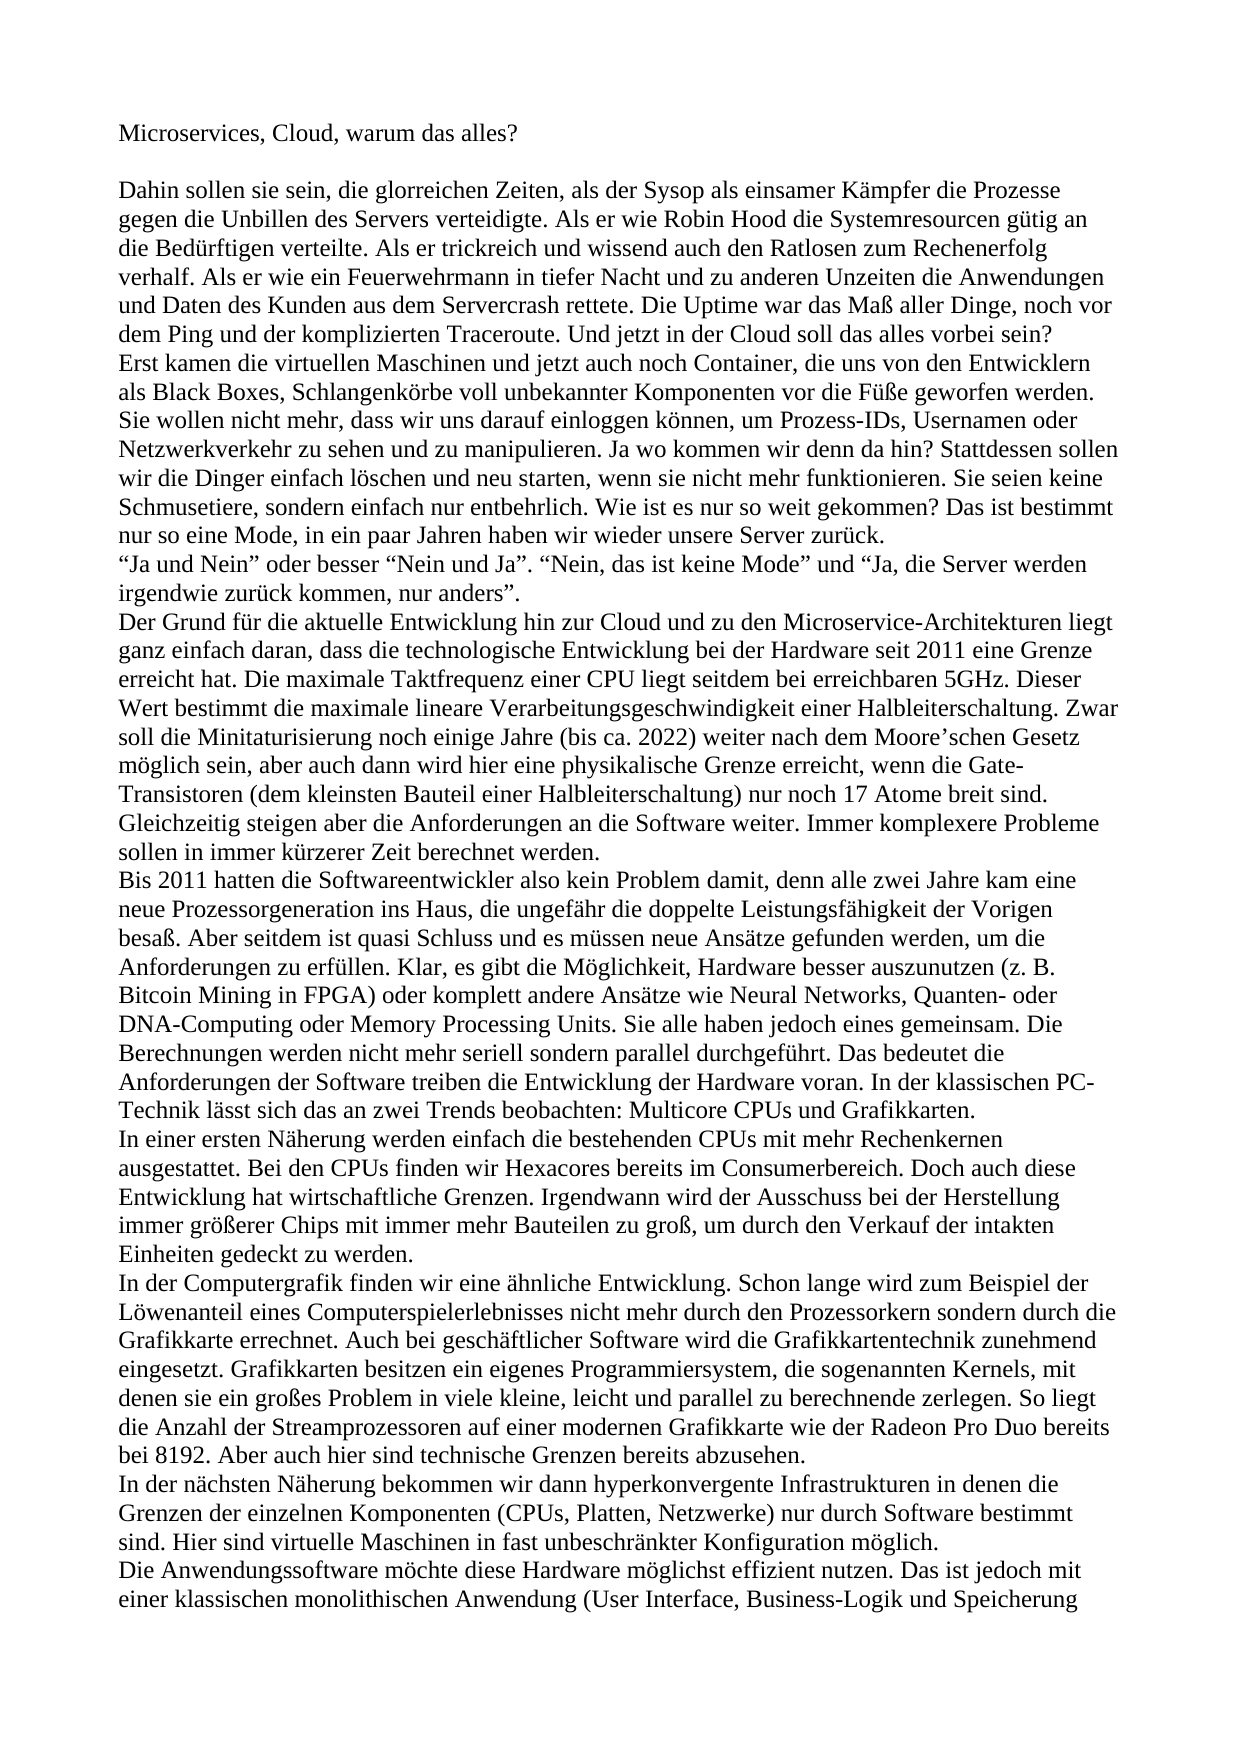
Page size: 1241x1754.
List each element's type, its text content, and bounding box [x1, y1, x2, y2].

text Microservices, Cloud, warum das alles? [118, 118, 1122, 147]
text Erst kamen die virtuellen Maschinen und jetzt auch noch Container, die uns von den Entwicklern als Black Boxes, Schlangenkörbe voll unbekannter Komponenten vor die Füße geworfen werden. Sie wollen nicht mehr, dass wir uns darauf einloggen können, um Prozess-IDs, Usernamen oder Netzwerkverkehr zu sehen und zu manipulieren. Ja wo kommen wir denn da hin? Stattdessen sollen wir die Dinger einfach löschen und neu starten, wenn sie nicht mehr funktionieren. Sie seien keine Schmusetiere, sondern einfach nur entbehrlich. Wie ist es nur so weit gekommen? Das ist bestimmt nur so eine Mode, in ein paar Jahren haben wir wieder unsere Server zurück. [118, 348, 1122, 549]
text In einer ersten Näherung werden einfach die bestehenden CPUs mit mehr Rechenkernen ausgestattet. Bei den CPUs finden wir Hexacores bereits im Consumerbereich. Doch auch diese Entwicklung hat wirtschaftliche Grenzen. Irgendwann wird der Ausschuss bei der Herstellung immer größerer Chips mit immer mehr Bauteilen zu groß, um durch den Verkauf der intakten Einheiten gedeckt zu werden. [118, 1124, 1122, 1268]
text Bis 2011 hatten die Softwareentwickler also kein Problem damit, denn alle zwei Jahre kam eine neue Prozessorgeneration ins Haus, die ungefähr die doppelte Leistungsfähigkeit der Vorigen besaß. Aber seitdem ist quasi Schluss und es müssen neue Ansätze gefunden werden, um die Anforderungen zu erfüllen. Klar, es gibt die Möglichkeit, Hardware besser auszunutzen (z. B. Bitcoin Mining in FPGA) oder komplett andere Ansätze wie Neural Networks, Quanten- oder DNA-Computing oder Memory Processing Units. Sie alle haben jedoch eines gemeinsam. Die Berechnungen werden nicht mehr seriell sondern parallel durchgeführt. Das bedeutet die Anforderungen der Software treiben die Entwicklung der Hardware voran. In der klassischen PC-Technik lässt sich das an zwei Trends beobachten: Multicore CPUs und Grafikkarten. [118, 866, 1122, 1124]
text In der Computergrafik finden wir eine ähnliche Entwicklung. Schon lange wird zum Beispiel der Löwenanteil eines Computerspielerlebnisses nicht mehr durch den Prozessorkern sondern durch die Grafikkarte errechnet. Auch bei geschäftlicher Software wird die Grafikkartentechnik zunehmend eingesetzt. Grafikkarten besitzen ein eigenes Programmiersystem, die sogenannten Kernels, mit denen sie ein großes Problem in viele kleine, leicht und parallel zu berechnende zerlegen. So liegt die Anzahl der Streamprozessoren auf einer modernen Grafikkarte wie der Radeon Pro Duo bereits bei 8192. Aber auch hier sind technische Grenzen bereits abzusehen. [118, 1268, 1122, 1469]
text Der Grund für die aktuelle Entwicklung hin zur Cloud und zu den Microservice-Architekturen liegt ganz einfach daran, dass die technologische Entwicklung bei der Hardware seit 2011 eine Grenze erreicht hat. Die maximale Taktfrequenz einer CPU liegt seitdem bei erreichbaren 5GHz. Dieser Wert bestimmt die maximale lineare Verarbeitungsgeschwindigkeit einer Halbleiterschaltung. Zwar soll die Minitaturisierung noch einige Jahre (bis ca. 2022) weiter nach dem Moore’schen Gesetz möglich sein, aber auch dann wird hier eine physikalische Grenze erreicht, wenn die Gate-Transistoren (dem kleinsten Bauteil einer Halbleiterschaltung) nur noch 17 Atome breit sind. Gleichzeitig steigen aber die Anforderungen an die Software weiter. Immer komplexere Probleme sollen in immer kürzerer Zeit berechnet werden. [118, 607, 1122, 866]
text “Ja und Nein” oder besser “Nein und Ja”. “Nein, das ist keine Mode” und “Ja, die Server werden irgendwie zurück kommen, nur anders”. [118, 549, 1122, 607]
text Die Anwendungssoftware möchte diese Hardware möglichst effizient nutzen. Das ist jedoch mit einer klassischen monolithischen Anwendung (User Interface, Business-Logik und Speicherung [118, 1556, 1122, 1613]
text In der nächsten Näherung bekommen wir dann hyperkonvergente Infrastrukturen in denen die Grenzen der einzelnen Komponenten (CPUs, Platten, Netzwerke) nur durch Software bestimmt sind. Hier sind virtuelle Maschinen in fast unbeschränkter Konfiguration möglich. [118, 1469, 1122, 1556]
text Dahin sollen sie sein, die glorreichen Zeiten, als der Sysop als einsamer Kämpfer die Prozesse gegen die Unbillen des Servers verteidigte. Als er wie Robin Hood die Systemresourcen gütig an die Bedürftigen verteilte. Als er trickreich und wissend auch den Ratlosen zum Rechenerfolg verhalf. Als er wie ein Feuerwehrmann in tiefer Nacht und zu anderen Unzeiten die Anwendungen und Daten des Kunden aus dem Servercrash rettete. Die Uptime war das Maß aller Dinge, noch vor dem Ping und der komplizierten Traceroute. Und jetzt in der Cloud soll das alles vorbei sein? [118, 176, 1122, 348]
